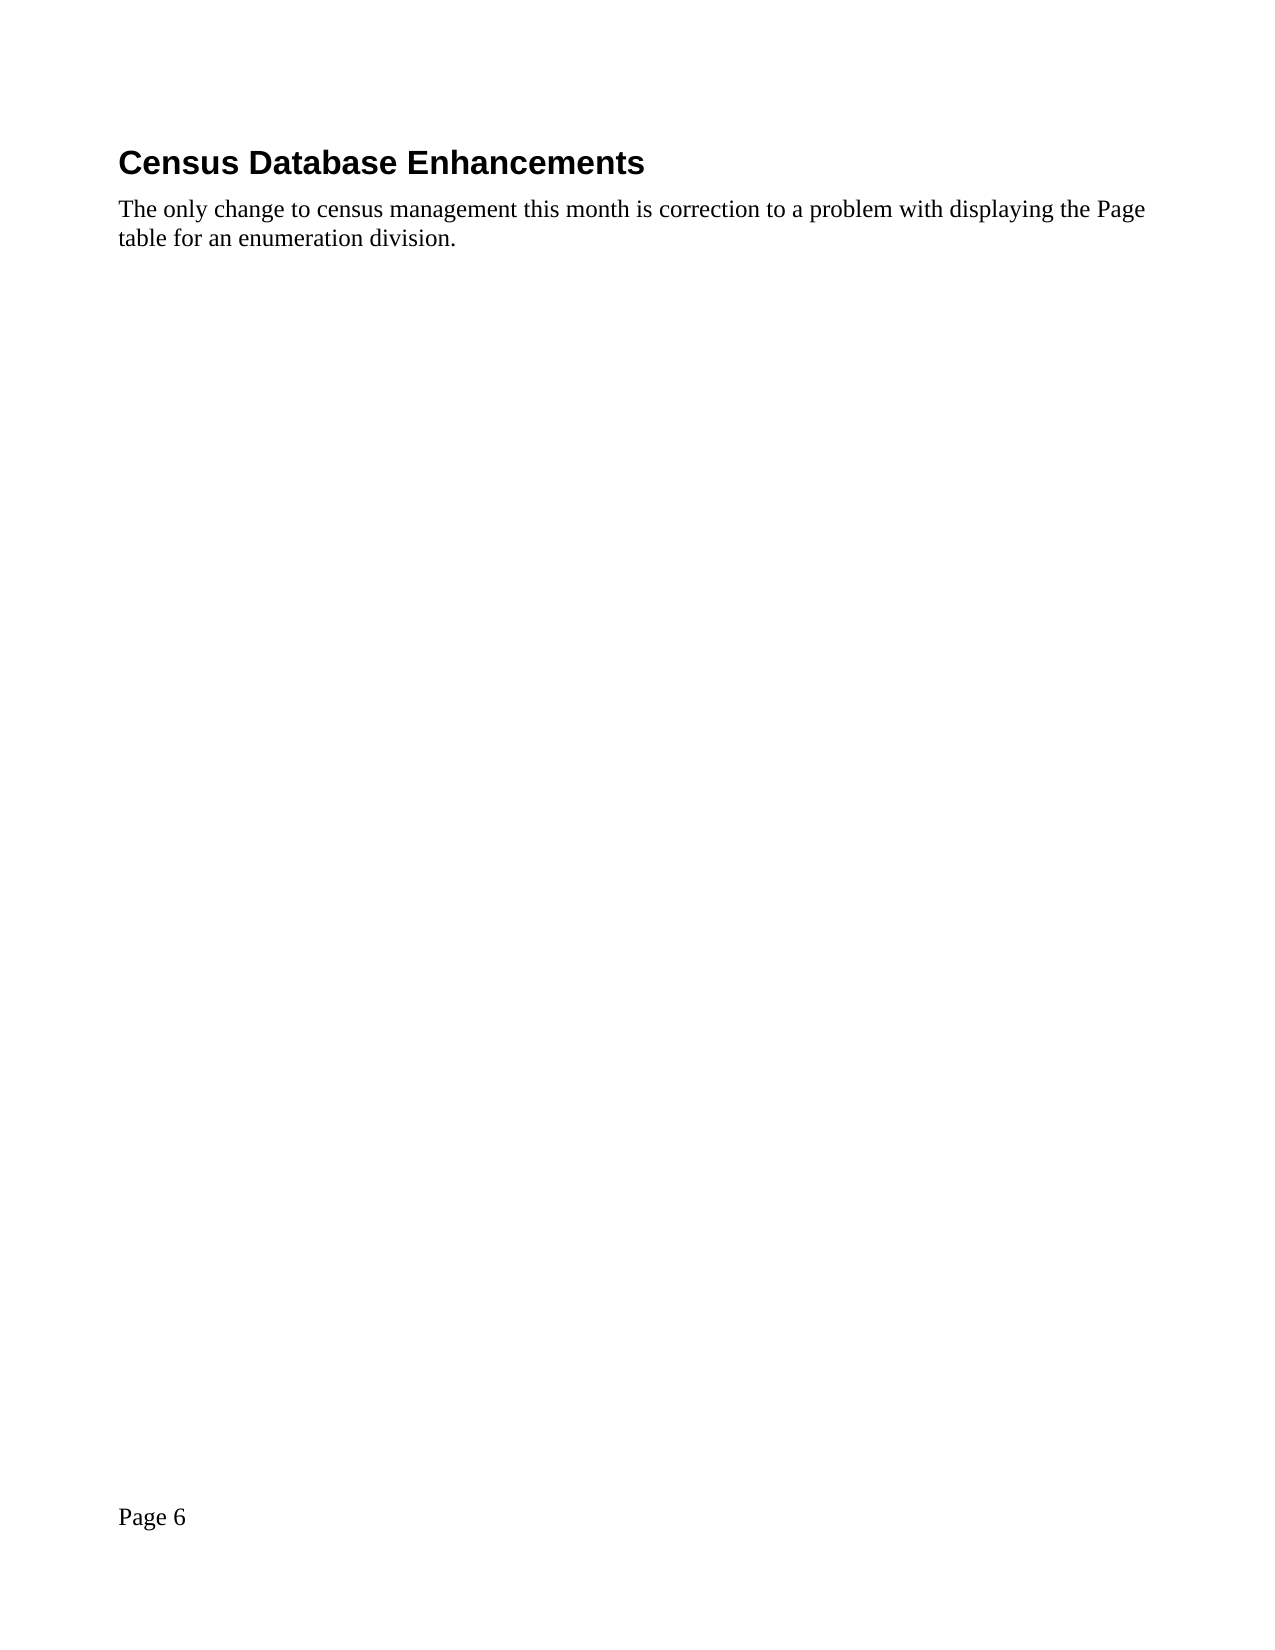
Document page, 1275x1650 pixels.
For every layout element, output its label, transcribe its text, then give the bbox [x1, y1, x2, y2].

subtitle Census Database Enhancements [118, 143, 1157, 182]
text The only change to census management this month is correction to a problem with displaying the Page table for an enumeration division. [118, 194, 1157, 252]
